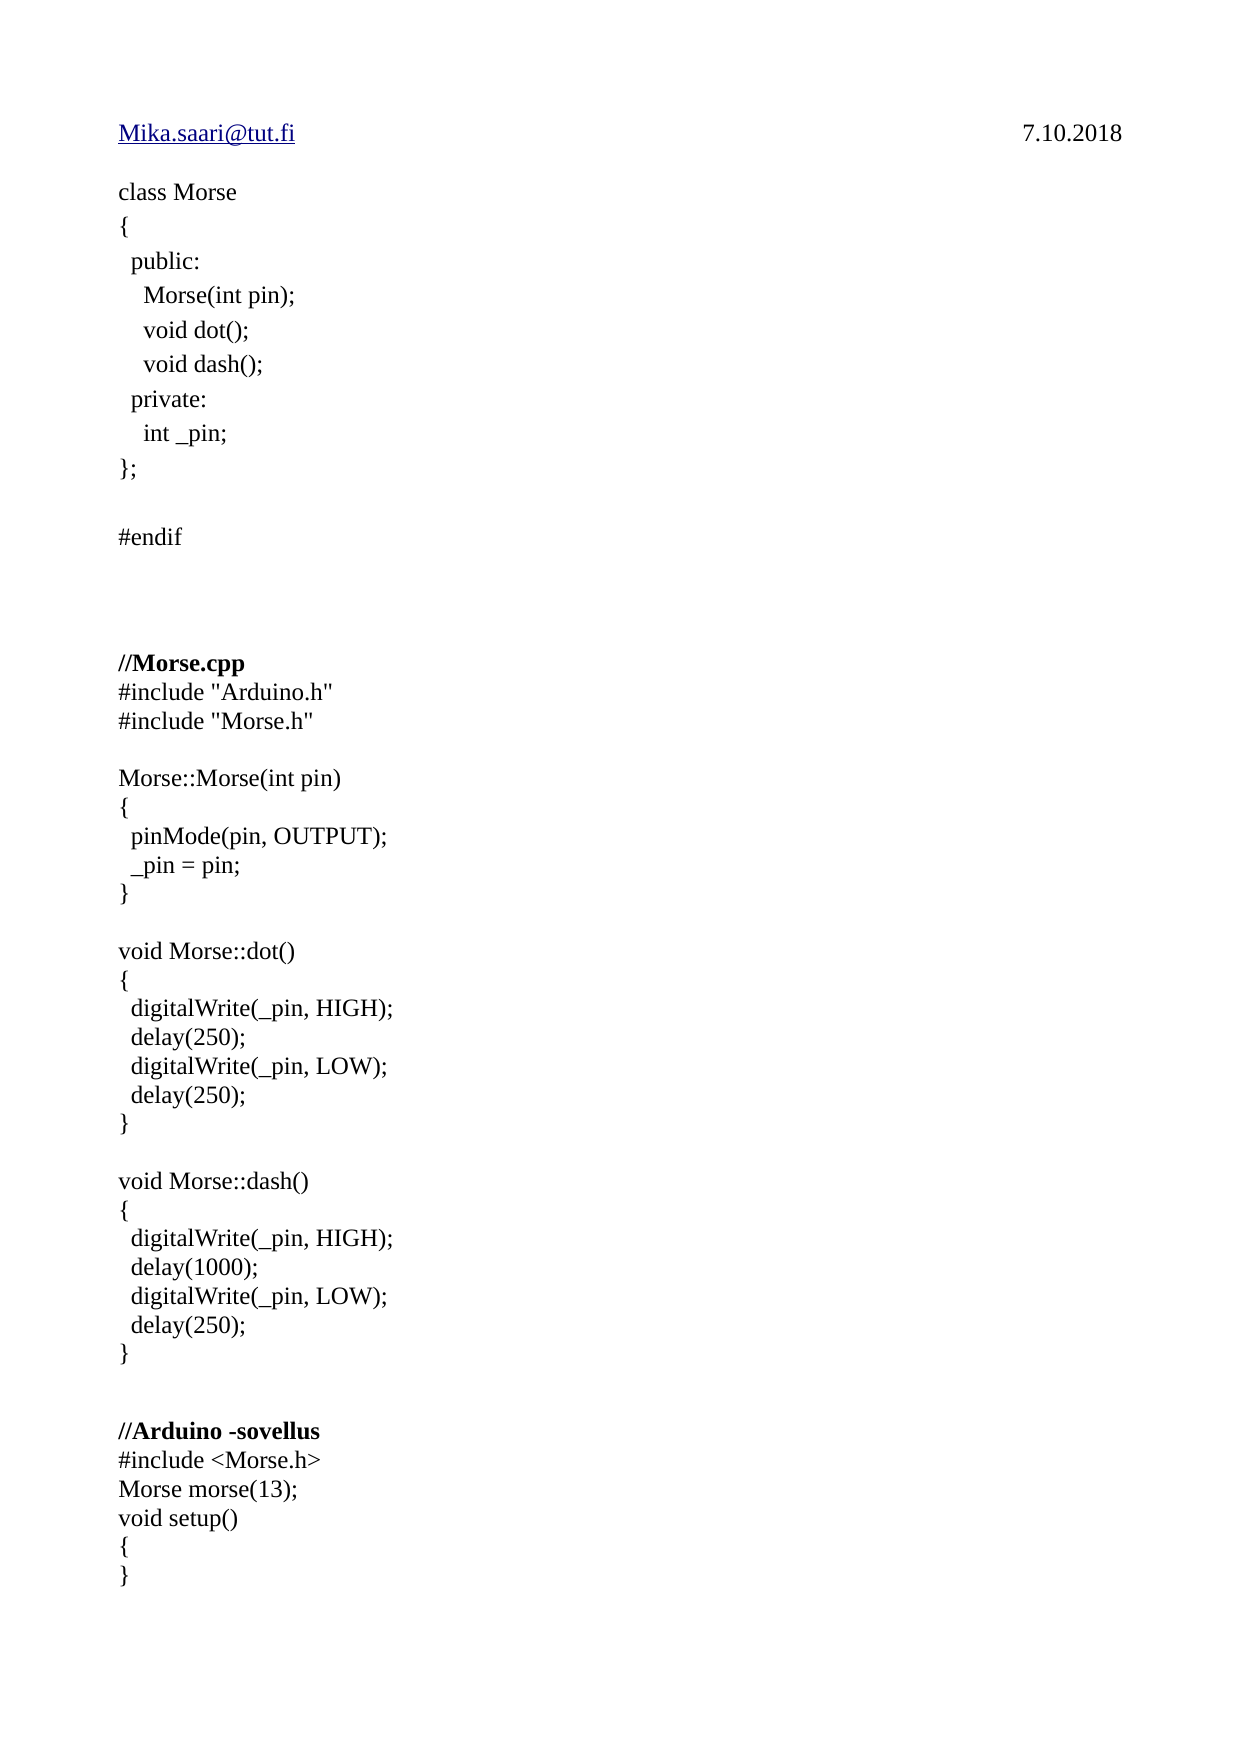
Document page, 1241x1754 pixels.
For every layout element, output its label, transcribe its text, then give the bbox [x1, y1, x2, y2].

text class Morse { public: Morse(int pin); void dot(); void dash(); private: int _pin; }; #endif [118, 177, 1122, 550]
text //Morse.cpp [118, 620, 1122, 677]
text //Arduino -sovellus [118, 1416, 1122, 1445]
text #include "Arduino.h" #include "Morse.h" Morse::Morse(int pin) { pinMode(pin, OUTPUT); _pin = pin; } void Morse::dot() { digitalWrite(_pin, HIGH); delay(250); digitalWrite(_pin, LOW); delay(250); } void Morse::dash() { digitalWrite(_pin, HIGH); delay(1000); digitalWrite(_pin, LOW); delay(250); } [118, 677, 1122, 1367]
text #include <Morse.h> Morse morse(13); void setup() { } [118, 1445, 1122, 1618]
